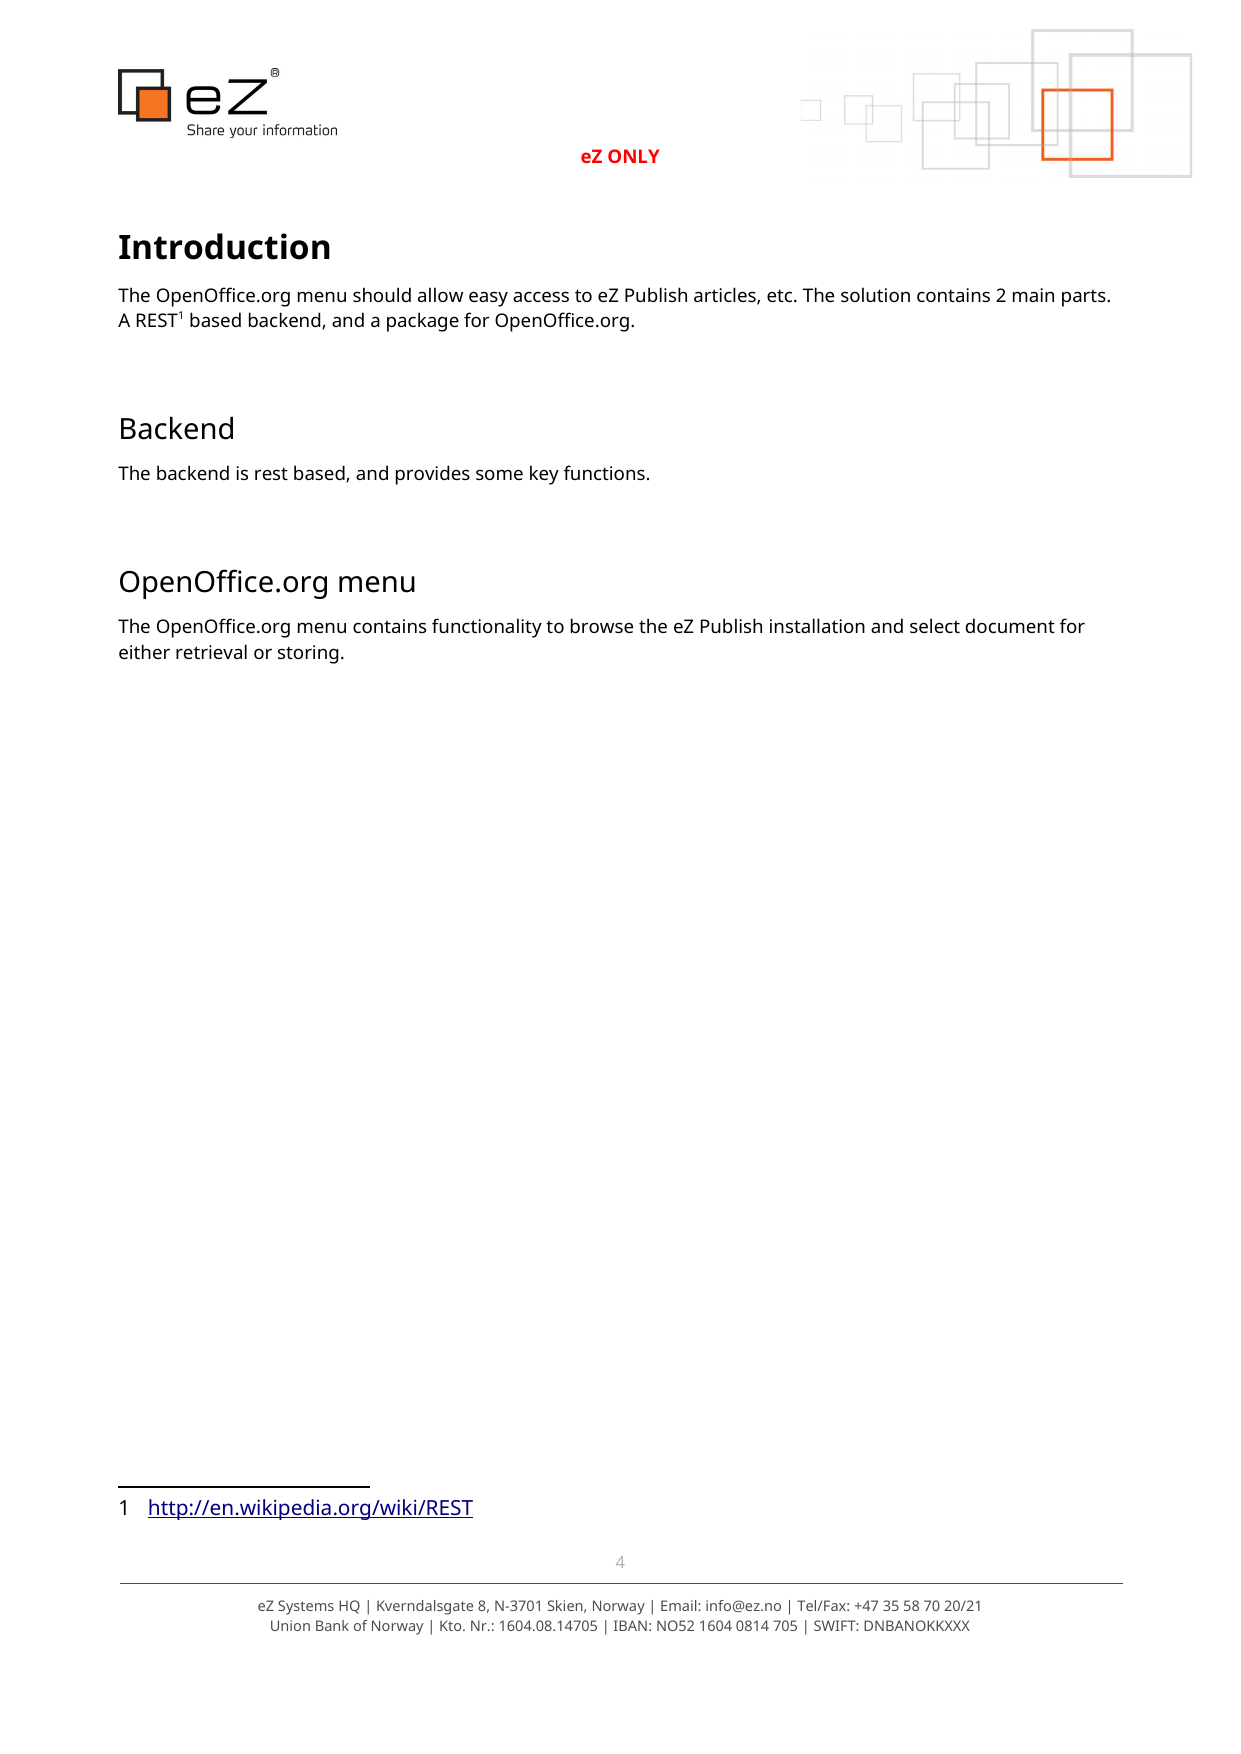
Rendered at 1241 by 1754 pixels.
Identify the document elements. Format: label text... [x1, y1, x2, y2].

text http://en.wikipedia.org/wiki/REST [118, 1493, 1122, 1521]
text The OpenOffice.org menu should allow easy access to eZ Publish articles, etc. The solution contains 2 main parts. A REST based backend, and a package for OpenOffice.org. [118, 282, 1122, 333]
picture [800, 29, 1193, 178]
subtitle Backend [118, 408, 1122, 448]
picture [118, 68, 442, 187]
text The backend is rest based, and provides some key functions. [118, 461, 1122, 486]
subtitle OpenOffice.org menu [118, 562, 1122, 601]
text The OpenOffice.org menu contains functionality to browse the eZ Publish installation and select document for either retrieval or storing. [118, 614, 1122, 665]
subtitle Introduction [118, 224, 1122, 269]
